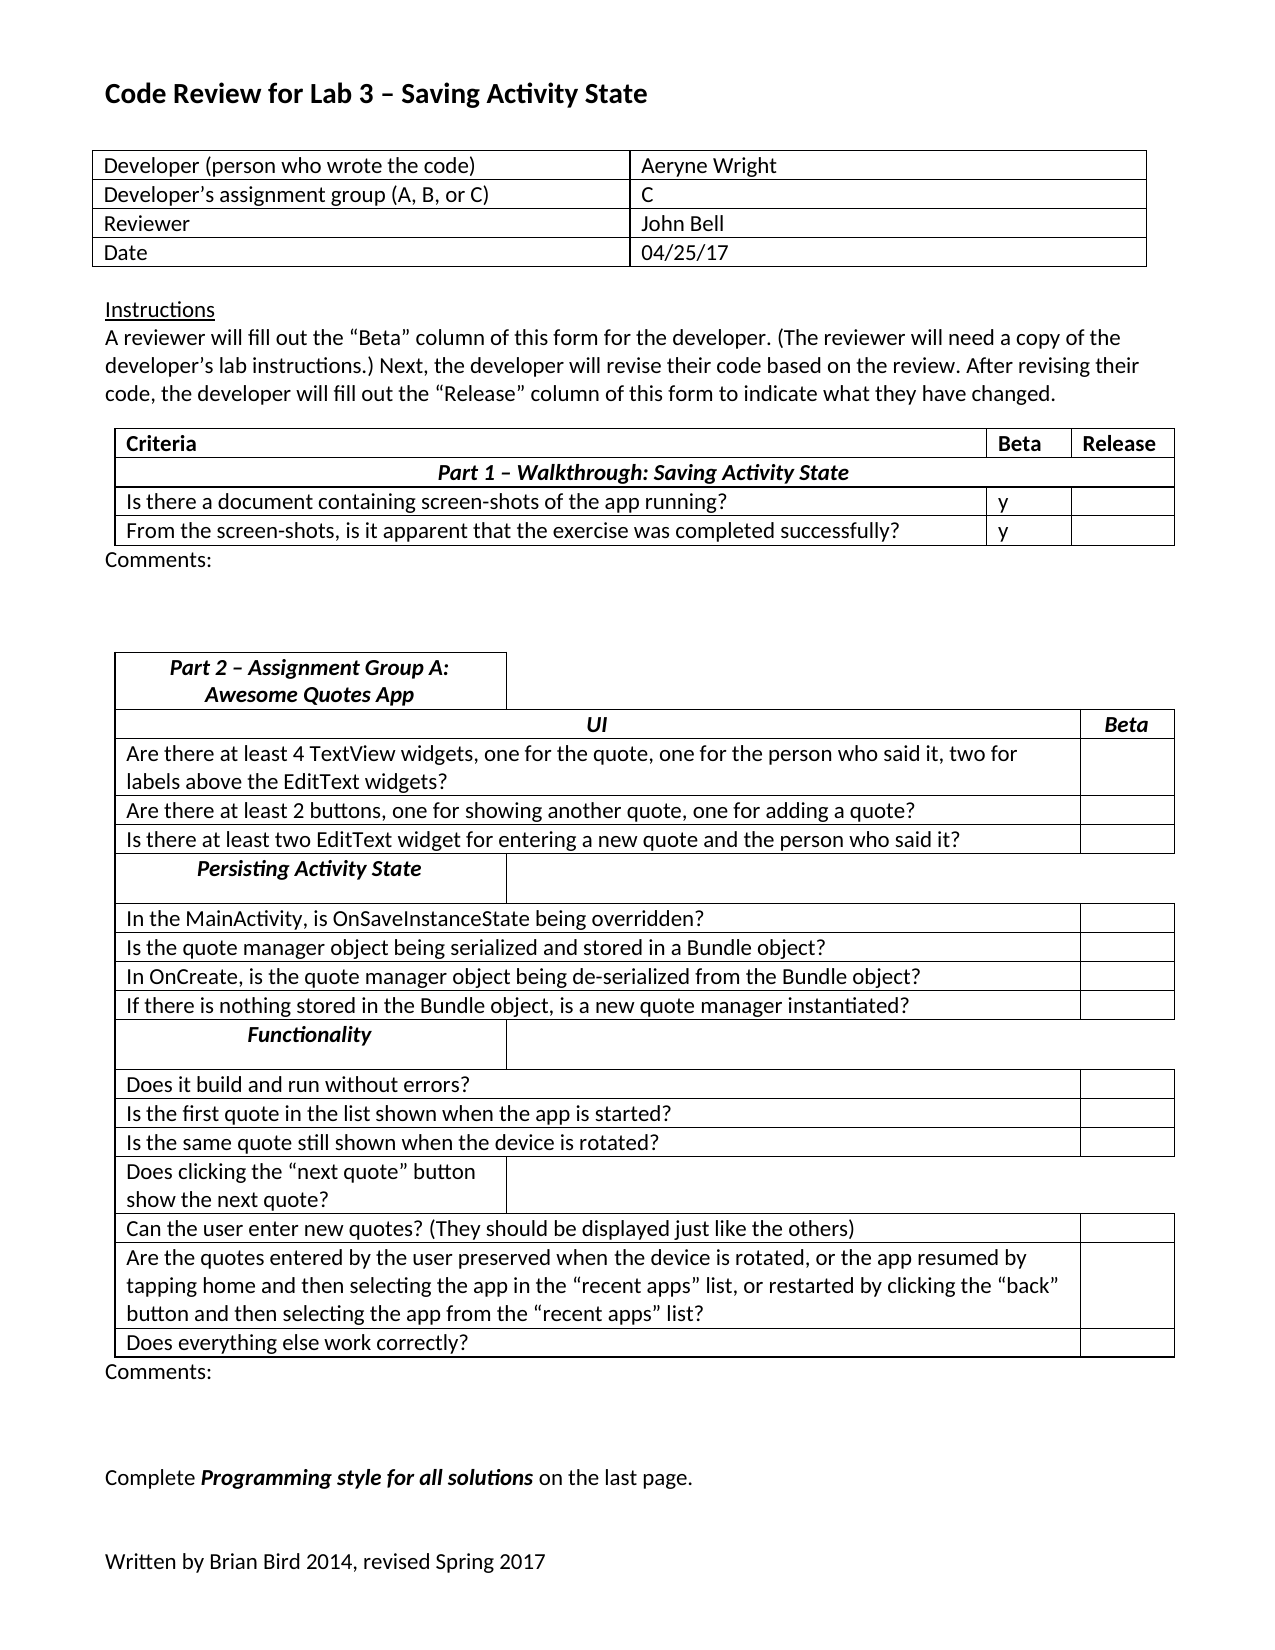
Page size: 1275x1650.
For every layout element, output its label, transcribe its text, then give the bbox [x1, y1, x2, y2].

table_header Criteria [116, 429, 986, 457]
table_header Part 2 – Assignment Group A: Awesome Quotes App [116, 653, 506, 709]
table_cell Developer’s assignment group (A, B, or C) [93, 180, 629, 208]
table_cell In OnCreate, is the quote manager object being de-serialized from the Bundle object? [116, 962, 1080, 990]
table_cell [1081, 1243, 1174, 1327]
table_cell From the screen-shots, is it apparent that the exercise was completed successfully? [116, 516, 986, 544]
table_cell Is the quote manager object being serialized and stored in a Bundle object? [116, 933, 1080, 961]
table_cell [1081, 933, 1174, 961]
text Complete Programming style for all solutions on the last page. [105, 1463, 1170, 1492]
table_cell Does clicking the “next quote” button show the next quote? [116, 1157, 506, 1213]
table_cell C [631, 180, 1146, 208]
table_cell Are there at least 2 buttons, one for showing another quote, one for adding a quote? [116, 796, 1080, 824]
table_cell Date [93, 238, 629, 266]
text Instructions A reviewer will fill out the “Beta” column of this form for the developer. (The reviewer will need a copy of the developer’s lab instructions.) Next, the developer will revise their code based on the review. After revising their code, the developer will fill out the “Release” column of this form to indicate what they have changed. [105, 267, 1170, 407]
table_cell Can the user enter new quotes? (They should be displayed just like the others) [116, 1214, 1080, 1242]
table_cell Are the quotes entered by the user preserved when the device is rotated, or the app resumed by tapping home and then selecting the app in the “recent apps” list, or restarted by clicking the “back” button and then selecting the app from the “recent apps” list? [116, 1243, 1080, 1327]
table_cell Are there at least 4 TextView widgets, one for the quote, one for the person who said it, two for labels above the EditText widgets? [116, 739, 1080, 795]
table_cell [1081, 1214, 1174, 1242]
table_header Developer (person who wrote the code) [93, 151, 629, 179]
table_cell y [987, 488, 1071, 515]
table_cell [1081, 739, 1174, 795]
table_cell [1081, 1070, 1174, 1098]
table_header Release [1072, 429, 1174, 457]
table_cell y [987, 516, 1071, 544]
table_cell [1081, 825, 1174, 853]
table_cell Reviewer [93, 209, 629, 237]
table_cell Is there a document containing screen-shots of the app running? [116, 488, 986, 515]
table_cell [1081, 1099, 1174, 1127]
table_cell Is the first quote in the list shown when the app is started? [116, 1099, 1080, 1127]
table_cell [1081, 1128, 1174, 1156]
table_header Beta [987, 429, 1071, 457]
table_cell Persisting Activity State [116, 854, 506, 903]
table_cell Does everything else work correctly? [116, 1329, 1080, 1356]
table_cell In the MainActivity, is OnSaveInstanceState being overridden? [116, 904, 1080, 932]
table_cell Functionality [116, 1020, 506, 1069]
table_cell Is the same quote still shown when the device is rotated? [116, 1128, 1080, 1156]
text Comments: [105, 546, 1170, 573]
table_cell [1072, 488, 1174, 515]
table_cell [1081, 904, 1174, 932]
table_cell [1072, 516, 1174, 544]
table_cell Does it build and run without errors? [116, 1070, 1080, 1098]
table_cell Beta [1081, 710, 1174, 738]
table_cell [1081, 991, 1174, 1019]
table_cell [1081, 1329, 1174, 1356]
table_cell If there is nothing stored in the Bundle object, is a new quote manager instantiated? [116, 991, 1080, 1019]
table_cell UI [116, 710, 1080, 738]
table_header Aeryne Wright [631, 151, 1146, 179]
table_cell Is there at least two EditText widget for entering a new quote and the person who said it? [116, 825, 1080, 853]
table_cell [1081, 962, 1174, 990]
text Comments: [105, 1357, 1170, 1386]
table_cell [1081, 796, 1174, 824]
table_cell John Bell [631, 209, 1146, 237]
table_cell 04/25/17 [631, 238, 1146, 266]
table_cell Part 1 – Walkthrough: Saving Activity State [116, 458, 1174, 486]
